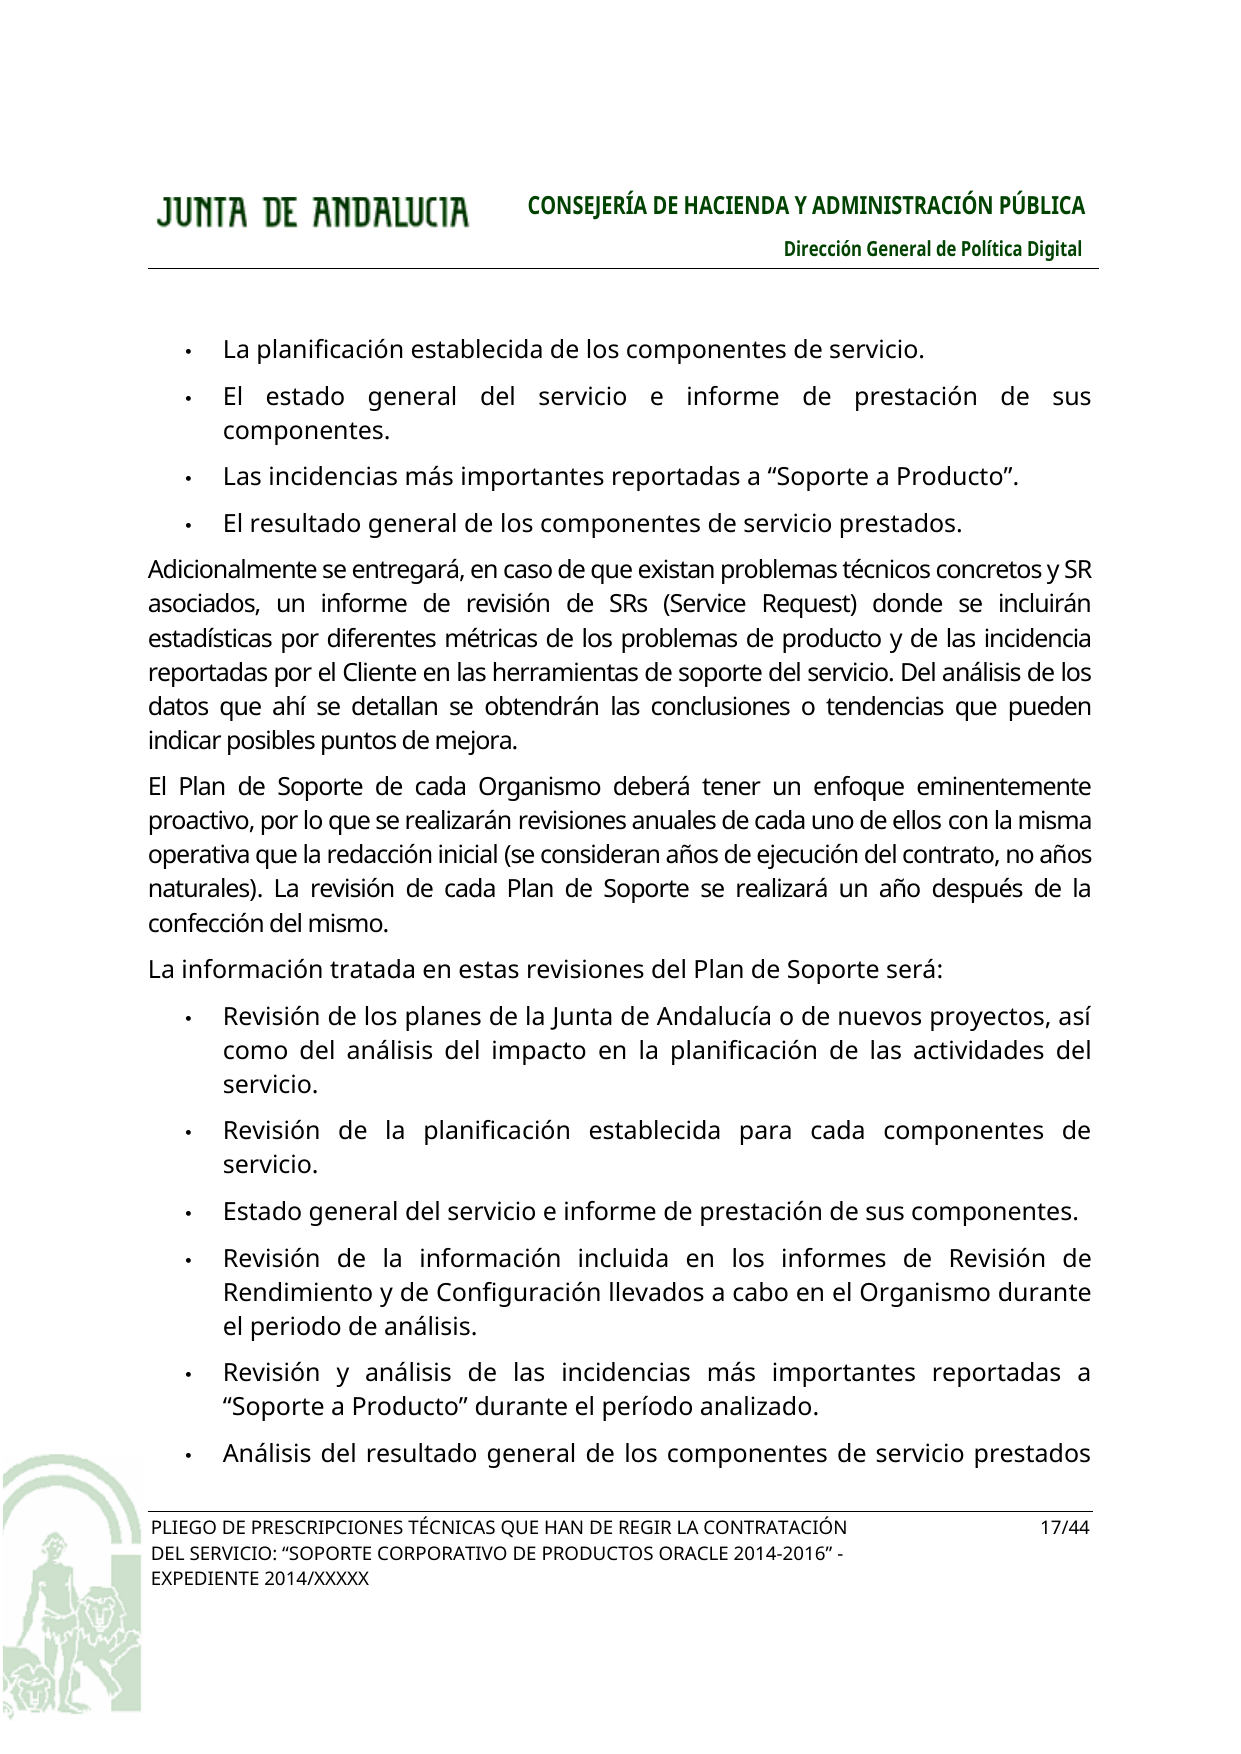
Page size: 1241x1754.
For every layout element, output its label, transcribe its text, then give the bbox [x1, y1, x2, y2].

list El Plan de Soporte de cada Organismo deberá tener un enfoque eminentemente proactivo, por lo que se realizarán revisiones anuales de cada uno de ellos con la misma operativa que la redacción inicial (se consideran años de ejecución del contrato, no años naturales). La revisión de cada Plan de Soporte se realizará un año después de la confección del mismo. [148, 769, 1093, 939]
list Revisión de la planificación establecida para cada componentes de servicio. [185, 1113, 1093, 1181]
list Las incidencias más importantes reportadas a “Soporte a Producto”. [185, 459, 1093, 493]
text La información tratada en estas revisiones del Plan de Soporte será: [148, 952, 1093, 986]
list Revisión de los planes de la Junta de Andalucía o de nuevos proyectos, así como del análisis del impacto en la planificación de las actividades del servicio. [185, 998, 1093, 1101]
picture [156, 197, 471, 229]
list El estado general del servicio e informe de prestación de sus componentes. [185, 378, 1093, 446]
list La planificación establecida de los componentes de servicio. [185, 332, 1093, 366]
list Análisis del resultado general de los componentes de servicio prestados [185, 1436, 1093, 1469]
list Revisión y análisis de las incidencias más importantes reportadas a “Soporte a Producto” durante el período analizado. [185, 1355, 1093, 1423]
list Adicionalmente se entregará, en caso de que existan problemas técnicos concretos y SR asociados, un informe de revisión de SRs (Service Request) donde se incluirán estadísticas por diferentes métricas de los problemas de producto y de las incidencia reportadas por el Cliente en las herramientas de soporte del servicio. Del análisis de los datos que ahí se detallan se obtendrán las conclusiones o tendencias que pueden indicar posibles puntos de mejora. [148, 552, 1093, 756]
list El resultado general de los componentes de servicio prestados. [185, 506, 1093, 539]
list Estado general del servicio e informe de prestación de sus componentes. [185, 1194, 1093, 1228]
list Revisión de la información incluida en los informes de Revisión de Rendimiento y de Configuración llevados a cabo en el Organismo durante el periodo de análisis. [185, 1240, 1093, 1342]
picture [2, 1454, 144, 1722]
